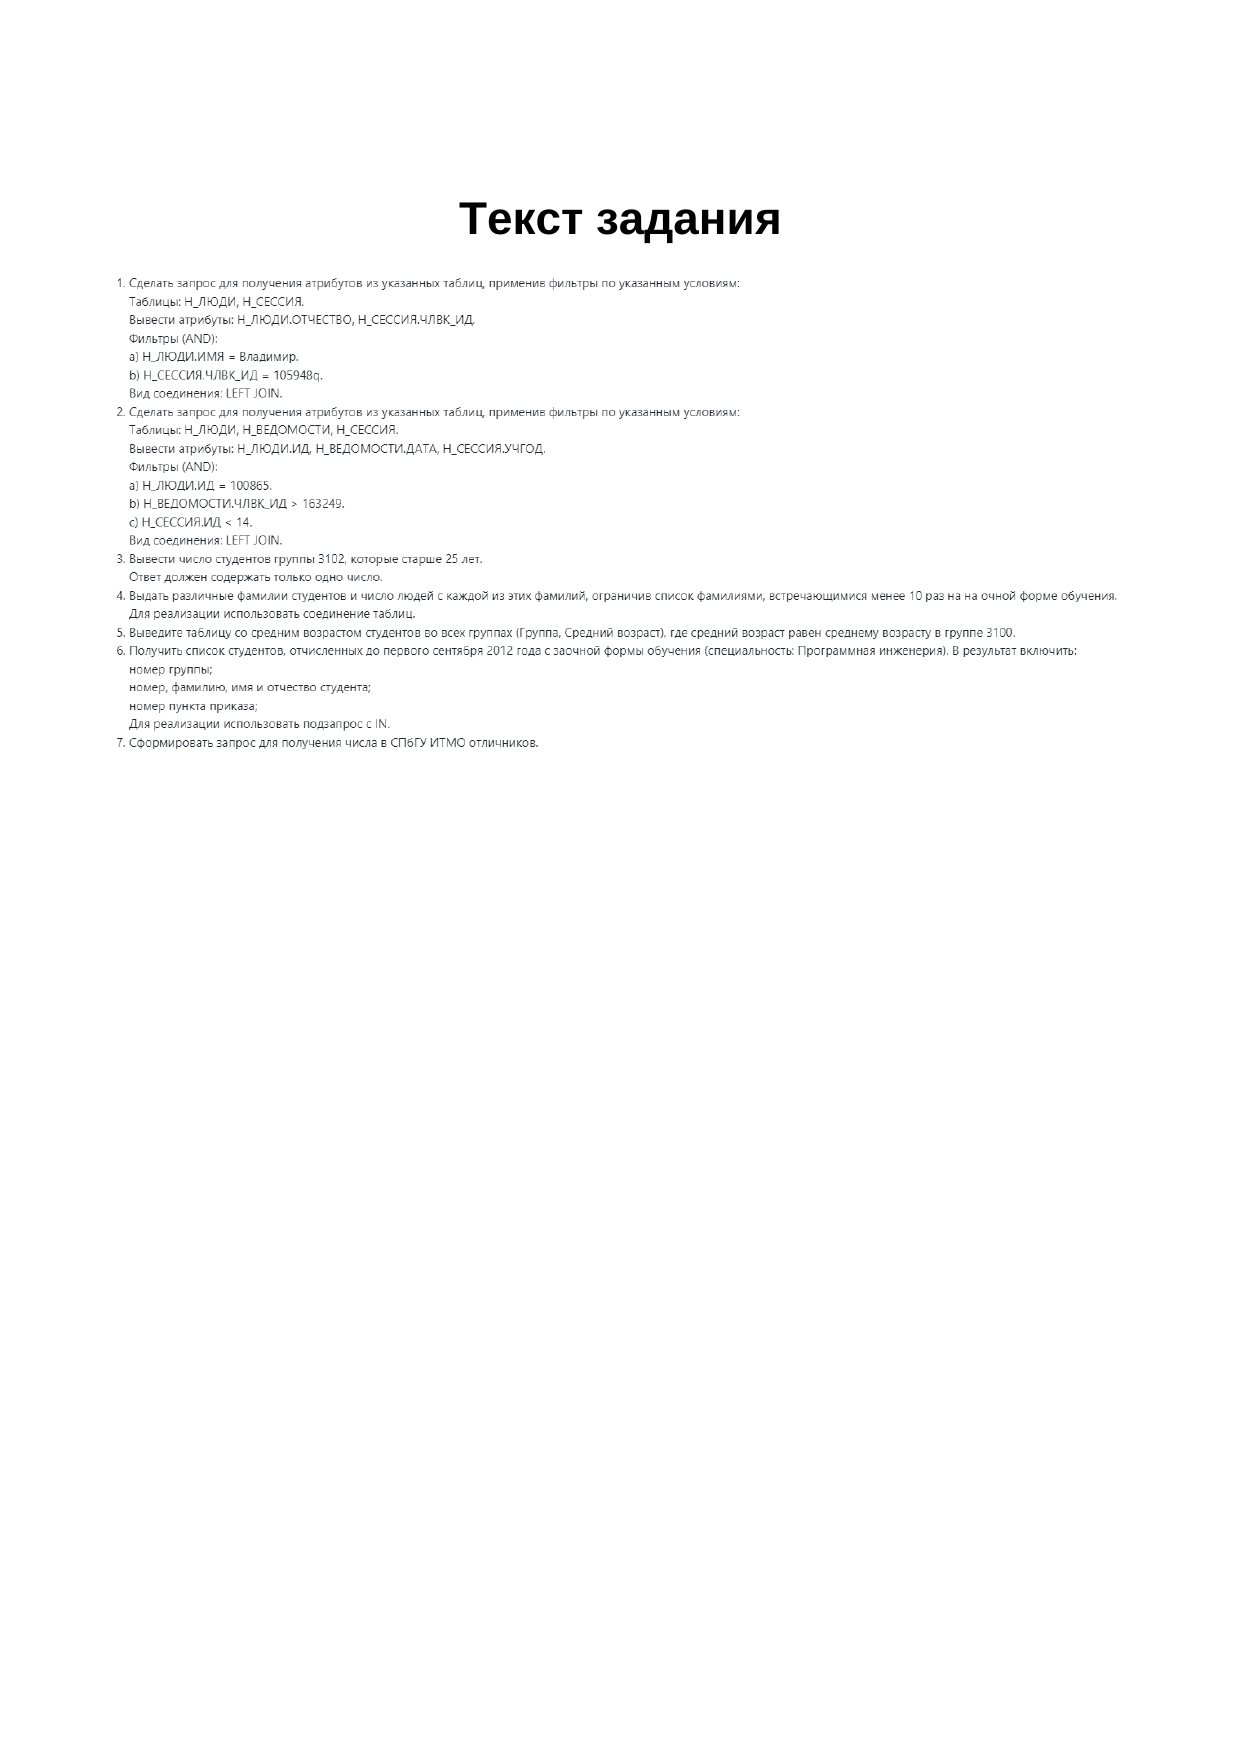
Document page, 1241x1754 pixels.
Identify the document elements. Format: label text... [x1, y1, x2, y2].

picture [93, 264, 1147, 762]
subtitle Текст задания [150, 192, 1090, 244]
